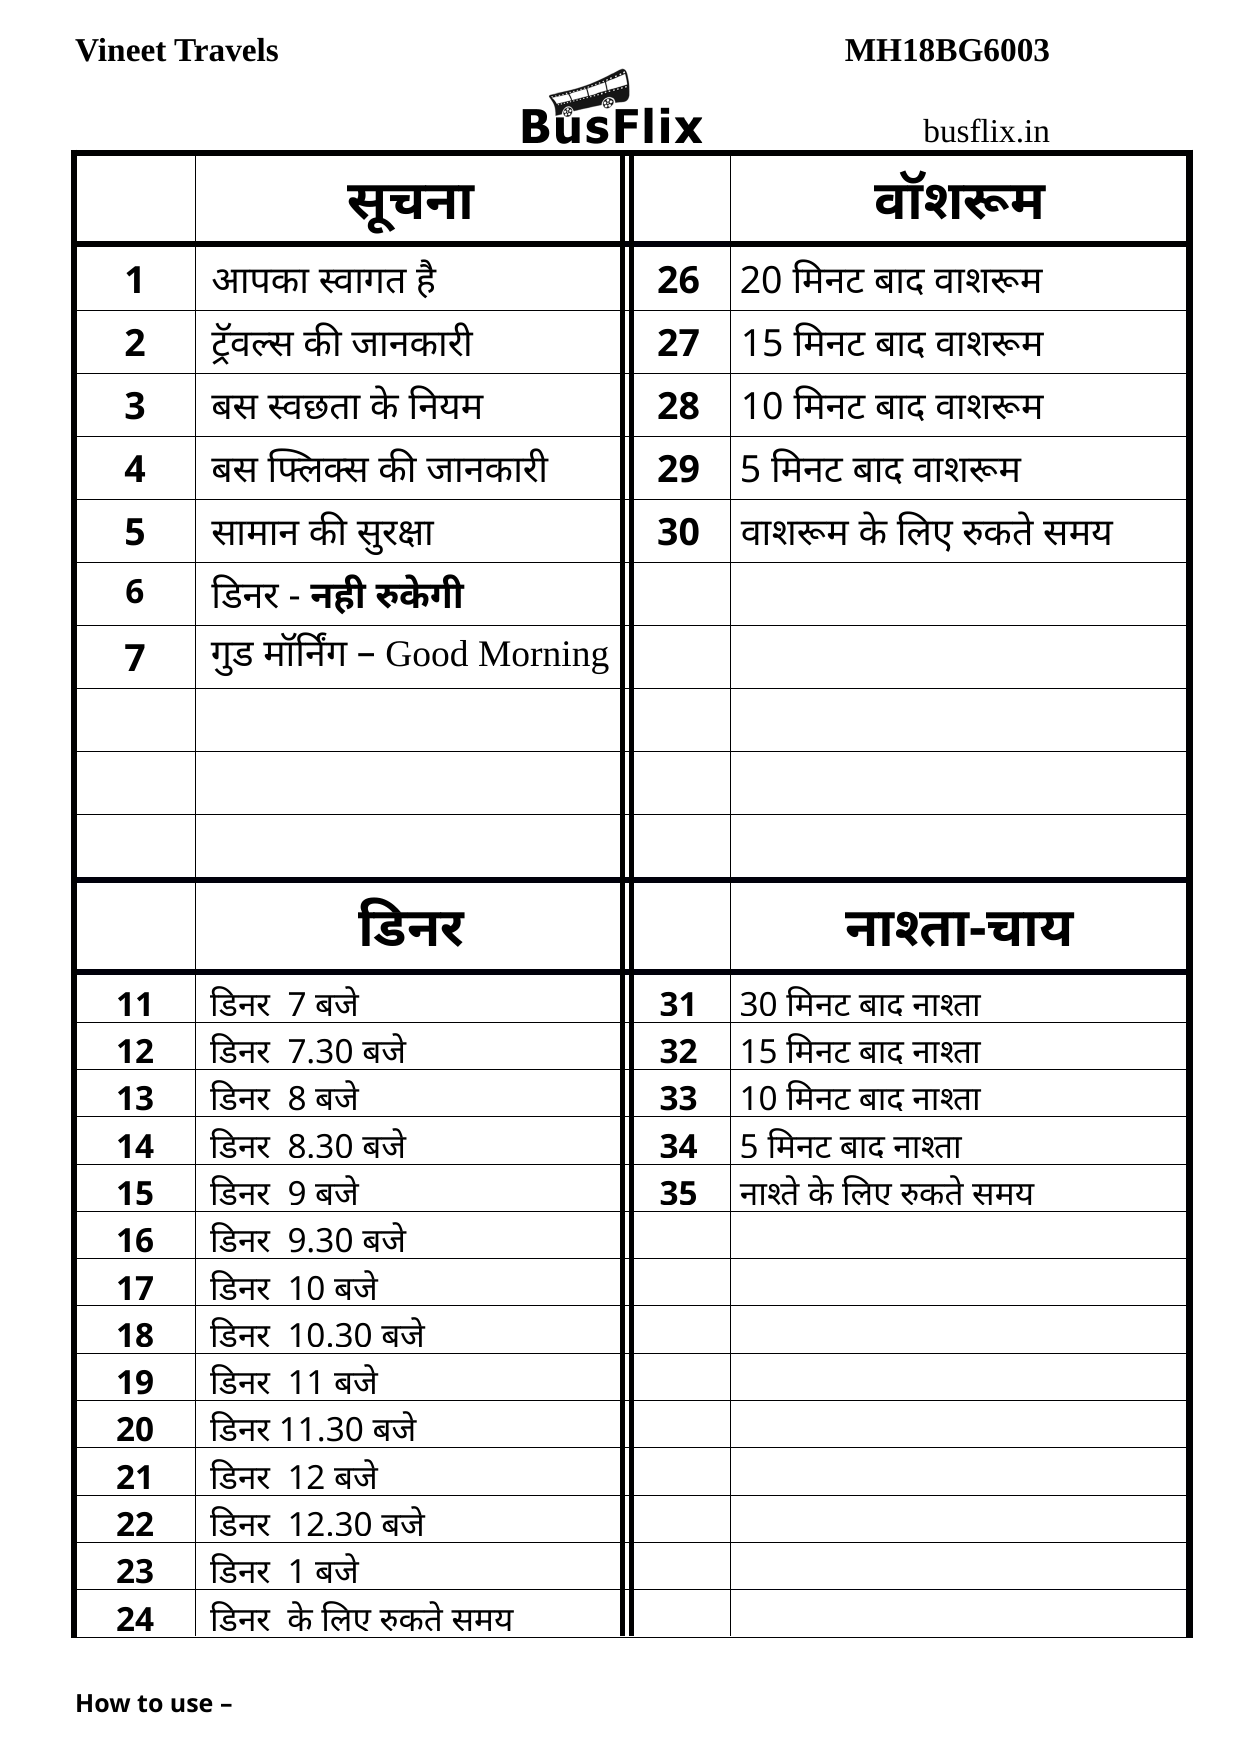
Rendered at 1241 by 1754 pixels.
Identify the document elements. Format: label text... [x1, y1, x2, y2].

table_cell डिनर के लिए रुकते समय [196, 1590, 620, 1636]
table_cell [634, 883, 730, 968]
table_cell [77, 883, 195, 968]
picture [522, 68, 703, 144]
table_cell 1 [77, 247, 195, 310]
table_cell [634, 1590, 730, 1636]
table_cell डिनर 11.30 बजे [196, 1401, 620, 1447]
table_cell नाश्ता-चाय [731, 883, 1186, 968]
table_cell 20 [77, 1401, 195, 1447]
table_cell डिनर 1 बजे [196, 1543, 620, 1589]
table_cell डिनर [196, 883, 620, 968]
table_cell [77, 752, 195, 814]
table_cell 15 [77, 1165, 195, 1211]
table_header [77, 156, 195, 241]
table_cell 18 [77, 1306, 195, 1353]
table_cell 27 [634, 311, 730, 373]
table_cell 4 [77, 437, 195, 499]
table_cell [731, 1259, 1186, 1305]
table_cell [634, 1212, 730, 1258]
table_cell 16 [77, 1212, 195, 1258]
table_cell [731, 689, 1186, 751]
table_cell [77, 815, 195, 877]
table_cell 20 मिनट बाद वाशरूम [731, 247, 1186, 310]
table_cell 30 [634, 500, 730, 562]
table_cell [731, 1543, 1186, 1589]
table_cell [731, 1212, 1186, 1258]
table_header वॉशरूम [731, 156, 1186, 241]
table_cell डिनर 7.30 बजे [196, 1023, 620, 1069]
table_cell 10 मिनट बाद नाश्ता [731, 1070, 1186, 1116]
table_cell [731, 752, 1186, 814]
table_cell [634, 1496, 730, 1542]
table_cell 22 [77, 1496, 195, 1542]
table_cell [731, 1448, 1186, 1494]
table_cell 11 [77, 975, 195, 1022]
table_cell [634, 1448, 730, 1494]
table_cell सामान की सुरक्षा [196, 500, 620, 562]
table_cell 10 मिनट बाद वाशरूम [731, 374, 1186, 436]
table_cell 28 [634, 374, 730, 436]
table_cell [731, 1590, 1186, 1636]
table_header [634, 156, 730, 241]
table_cell 3 [77, 374, 195, 436]
table_cell वाशरूम के लिए रुकते समय [731, 500, 1186, 562]
table_cell [731, 1401, 1186, 1447]
table_cell 5 मिनट बाद वाशरूम [731, 437, 1186, 499]
table_cell [634, 752, 730, 814]
table_cell [731, 815, 1186, 877]
table_cell 13 [77, 1070, 195, 1116]
table_cell 5 मिनट बाद नाश्ता [731, 1117, 1186, 1163]
table_cell 26 [634, 247, 730, 310]
table_cell डिनर 8 बजे [196, 1070, 620, 1116]
table_cell [731, 626, 1186, 688]
table_cell डिनर - नही रुकेगी [196, 563, 620, 625]
table_cell [634, 563, 730, 625]
table_cell डिनर 10 बजे [196, 1259, 620, 1305]
table_cell डिनर 12.30 बजे [196, 1496, 620, 1542]
table_cell डिनर 12 बजे [196, 1448, 620, 1494]
table_cell 21 [77, 1448, 195, 1494]
table_cell [77, 689, 195, 751]
table_cell [634, 689, 730, 751]
table_cell 29 [634, 437, 730, 499]
table_cell [634, 815, 730, 877]
table_cell 2 [77, 311, 195, 373]
table_cell [634, 1354, 730, 1400]
table_cell 7 [77, 626, 195, 688]
table_cell 24 [77, 1590, 195, 1636]
table_cell 31 [634, 975, 730, 1022]
table_cell 32 [634, 1023, 730, 1069]
table_cell [634, 1543, 730, 1589]
table_cell 14 [77, 1117, 195, 1163]
table_cell [731, 1354, 1186, 1400]
table_cell डिनर 7 बजे [196, 975, 620, 1022]
table_cell [196, 689, 620, 751]
table_cell 6 [77, 563, 195, 625]
table_cell 19 [77, 1354, 195, 1400]
table_cell 35 [634, 1165, 730, 1211]
table_cell बस फ्लिक्स की जानकारी [196, 437, 620, 499]
table_cell [634, 1259, 730, 1305]
text How to use – [75, 1686, 1165, 1720]
table_cell डिनर 10.30 बजे [196, 1306, 620, 1353]
table_cell 23 [77, 1543, 195, 1589]
table_cell 15 मिनट बाद नाश्ता [731, 1023, 1186, 1069]
table_cell डिनर 8.30 बजे [196, 1117, 620, 1163]
table_cell गुड मॉर्निंग – Good Morning [196, 626, 620, 688]
table_cell [731, 1306, 1186, 1353]
table_cell डिनर 11 बजे [196, 1354, 620, 1400]
table_cell ट्रॅवल्स की जानकारी [196, 311, 620, 373]
table_cell [634, 626, 730, 688]
table_cell 30 मिनट बाद नाश्ता [731, 975, 1186, 1022]
table_cell 34 [634, 1117, 730, 1163]
table_cell [196, 815, 620, 877]
table_cell 12 [77, 1023, 195, 1069]
table_cell आपका स्वागत है [196, 247, 620, 310]
table_cell बस स्वछता के नियम [196, 374, 620, 436]
table_cell डिनर 9.30 बजे [196, 1212, 620, 1258]
table_cell 17 [77, 1259, 195, 1305]
table_cell 5 [77, 500, 195, 562]
table_cell 15 मिनट बाद वाशरूम [731, 311, 1186, 373]
table_cell [731, 563, 1186, 625]
table_cell [634, 1306, 730, 1353]
table_cell नाश्ते के लिए रुकते समय [731, 1165, 1186, 1211]
table_cell डिनर 9 बजे [196, 1165, 620, 1211]
table_cell [196, 752, 620, 814]
table_header सूचना [196, 156, 620, 241]
table_cell [634, 1401, 730, 1447]
table_cell 33 [634, 1070, 730, 1116]
table_cell [731, 1496, 1186, 1542]
